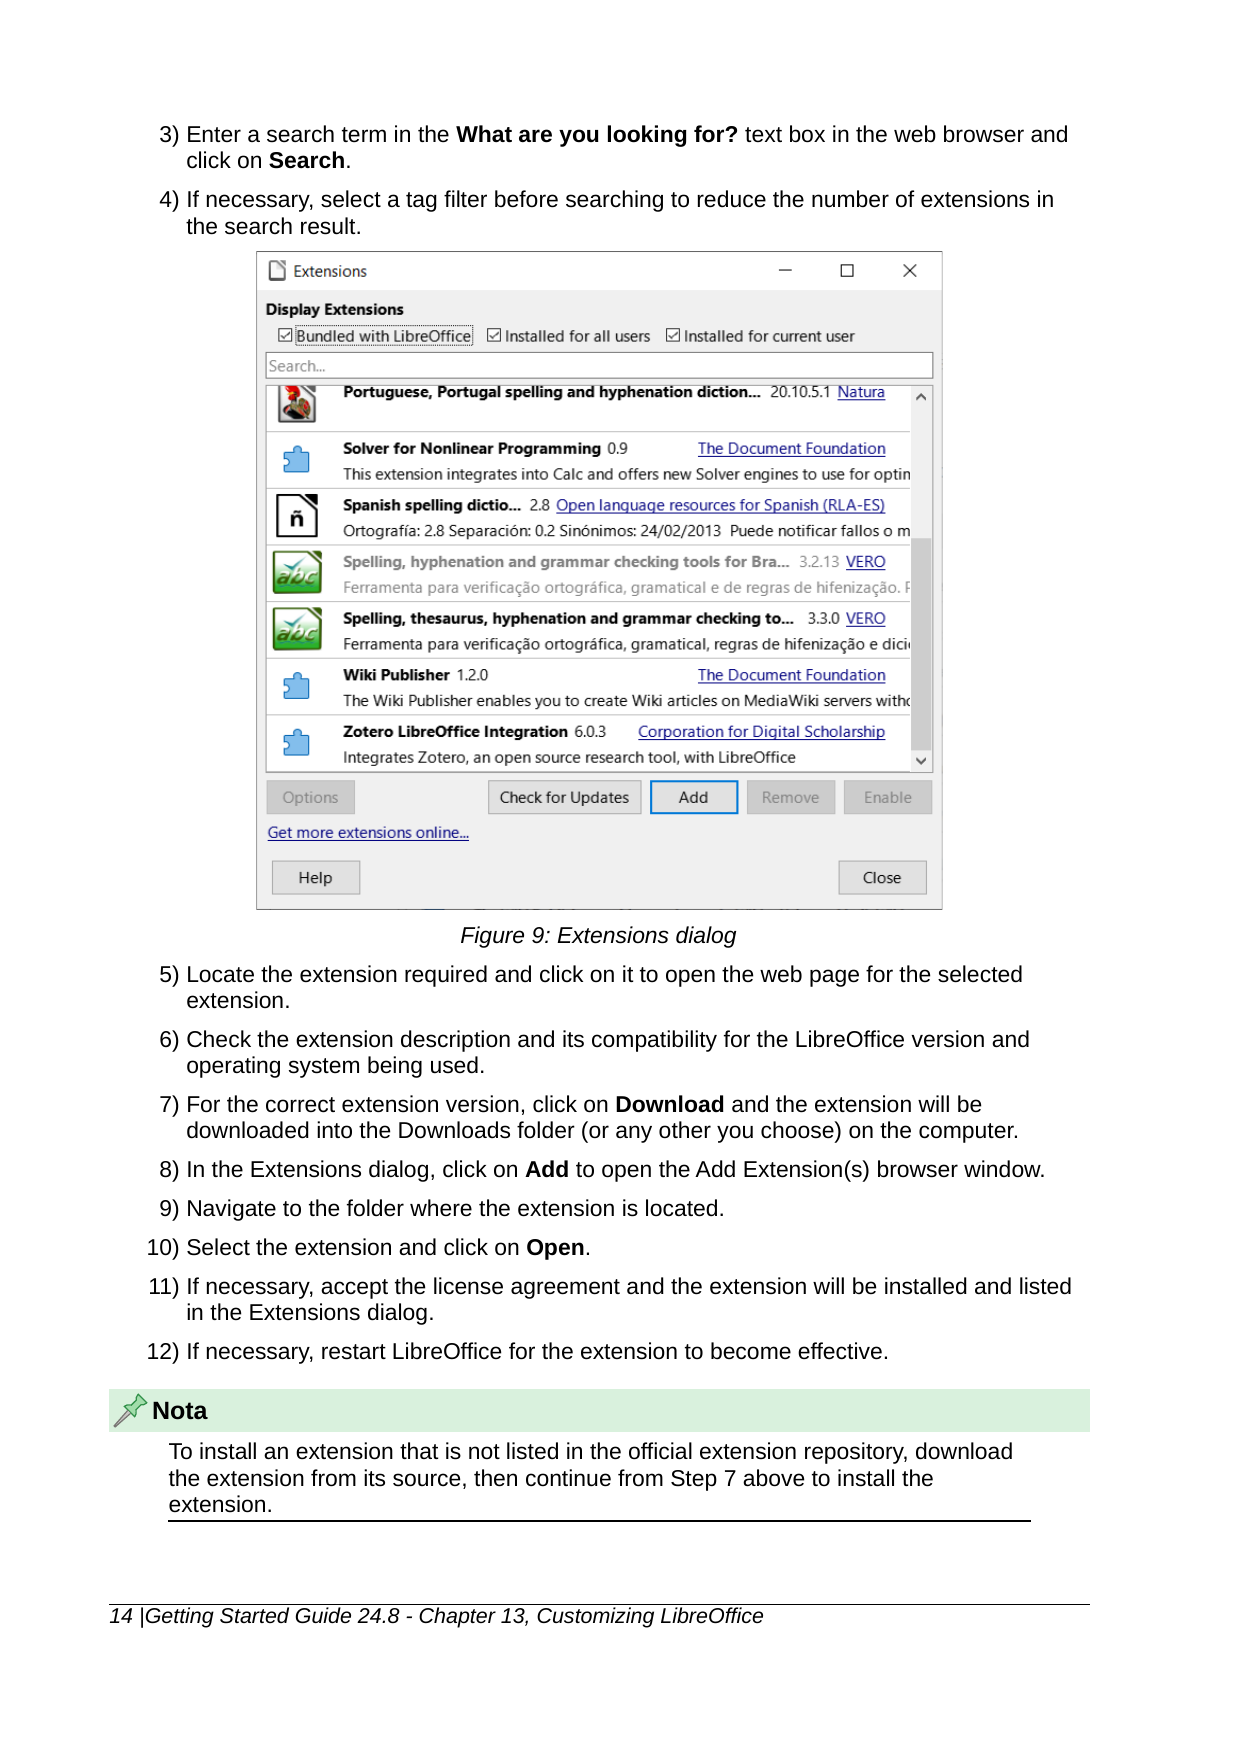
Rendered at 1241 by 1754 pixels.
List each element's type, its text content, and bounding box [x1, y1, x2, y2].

list Navigate to the folder where the extension is located. [186, 1195, 1090, 1221]
list Check the extension description and its compatibility for the LibreOffice version and operating system being used. [186, 1026, 1090, 1078]
text Figure 9: Extensions dialog [256, 922, 943, 948]
list If necessary, select a tag filter before searching to reduce the number of extensions in the search result. [186, 186, 1090, 239]
list In the Extensions dialog, click on Add to open the Add Extension(s) browser window. [186, 1156, 1090, 1182]
picture [256, 251, 943, 910]
list For the correct extension version, click on Download and the extension will be downloaded into the Downloads folder (or any other you choose) on the computer. [186, 1091, 1090, 1144]
list If necessary, accept the license agreement and the extension will be installed and listed in the Extensions dialog. [186, 1273, 1090, 1325]
list Enter a search term in the What are you looking for? text box in the web browser and click on Search. [186, 121, 1090, 174]
text To install an extension that is not listed in the official extension repository, download the extension from its source, then continue from Step 7 above to install the extension. [168, 1438, 1031, 1520]
list If necessary, restart LibreOffice for the extension to become effective. [186, 1338, 1090, 1364]
subtitle Nota [109, 1389, 1090, 1432]
list Locate the extension required and click on it to open the web page for the selected extension. [186, 961, 1090, 1013]
list Select the extension and click on Open. [186, 1234, 1090, 1260]
